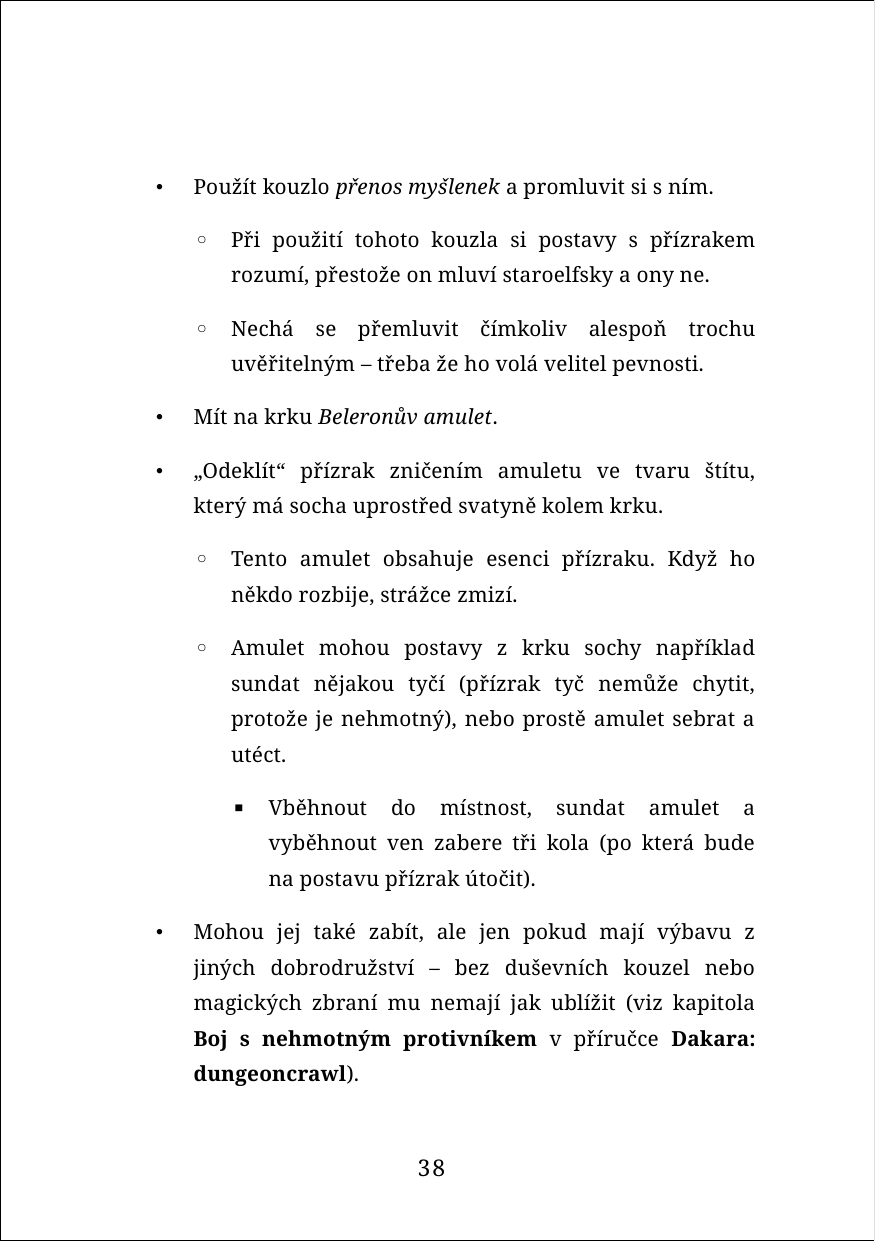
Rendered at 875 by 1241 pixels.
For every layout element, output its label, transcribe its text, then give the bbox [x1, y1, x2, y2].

list Amulet mohou postavy z krku sochy například sundat nějakou tyčí (přízrak tyč nemůže chytit, protože je nehmotný), nebo prostě amulet sebrat a utéct. [193, 633, 756, 768]
list „Odeklít“ přízrak zničením amuletu ve tvaru štítu, který má socha uprostřed svatyně kolem krku. [156, 456, 756, 520]
list Mohou jej také zabít, ale jen pokud mají výbavu z jiných dobrodružství – bez duševních kouzel nebo magických zbraní mu nemají jak ublížit (viz kapitola Boj s nehmotným protivníkem v příručce Dakara: dungeoncrawl). [156, 917, 756, 1088]
list Tento amulet obsahuje esenci přízraku. Když ho někdo rozbije, strážce zmizí. [193, 544, 756, 608]
list Vběhnout do místnost, sundat amulet a vyběhnout ven zabere tři kola (po která bude na postavu přízrak útočit). [231, 793, 756, 892]
list Při použití tohoto kouzla si postavy s přízrakem rozumí, přestože on mluví staroelfsky a ony ne. [193, 225, 756, 289]
list Nechá se přemluvit čímkoliv alespoň trochu uvěřitelným – třeba že ho volá velitel pevnosti. [193, 314, 756, 378]
list Použít kouzlo přenos myšlenek a promluvit si s ním. [156, 172, 756, 200]
list Mít na krku Beleronův amulet. [156, 402, 756, 431]
